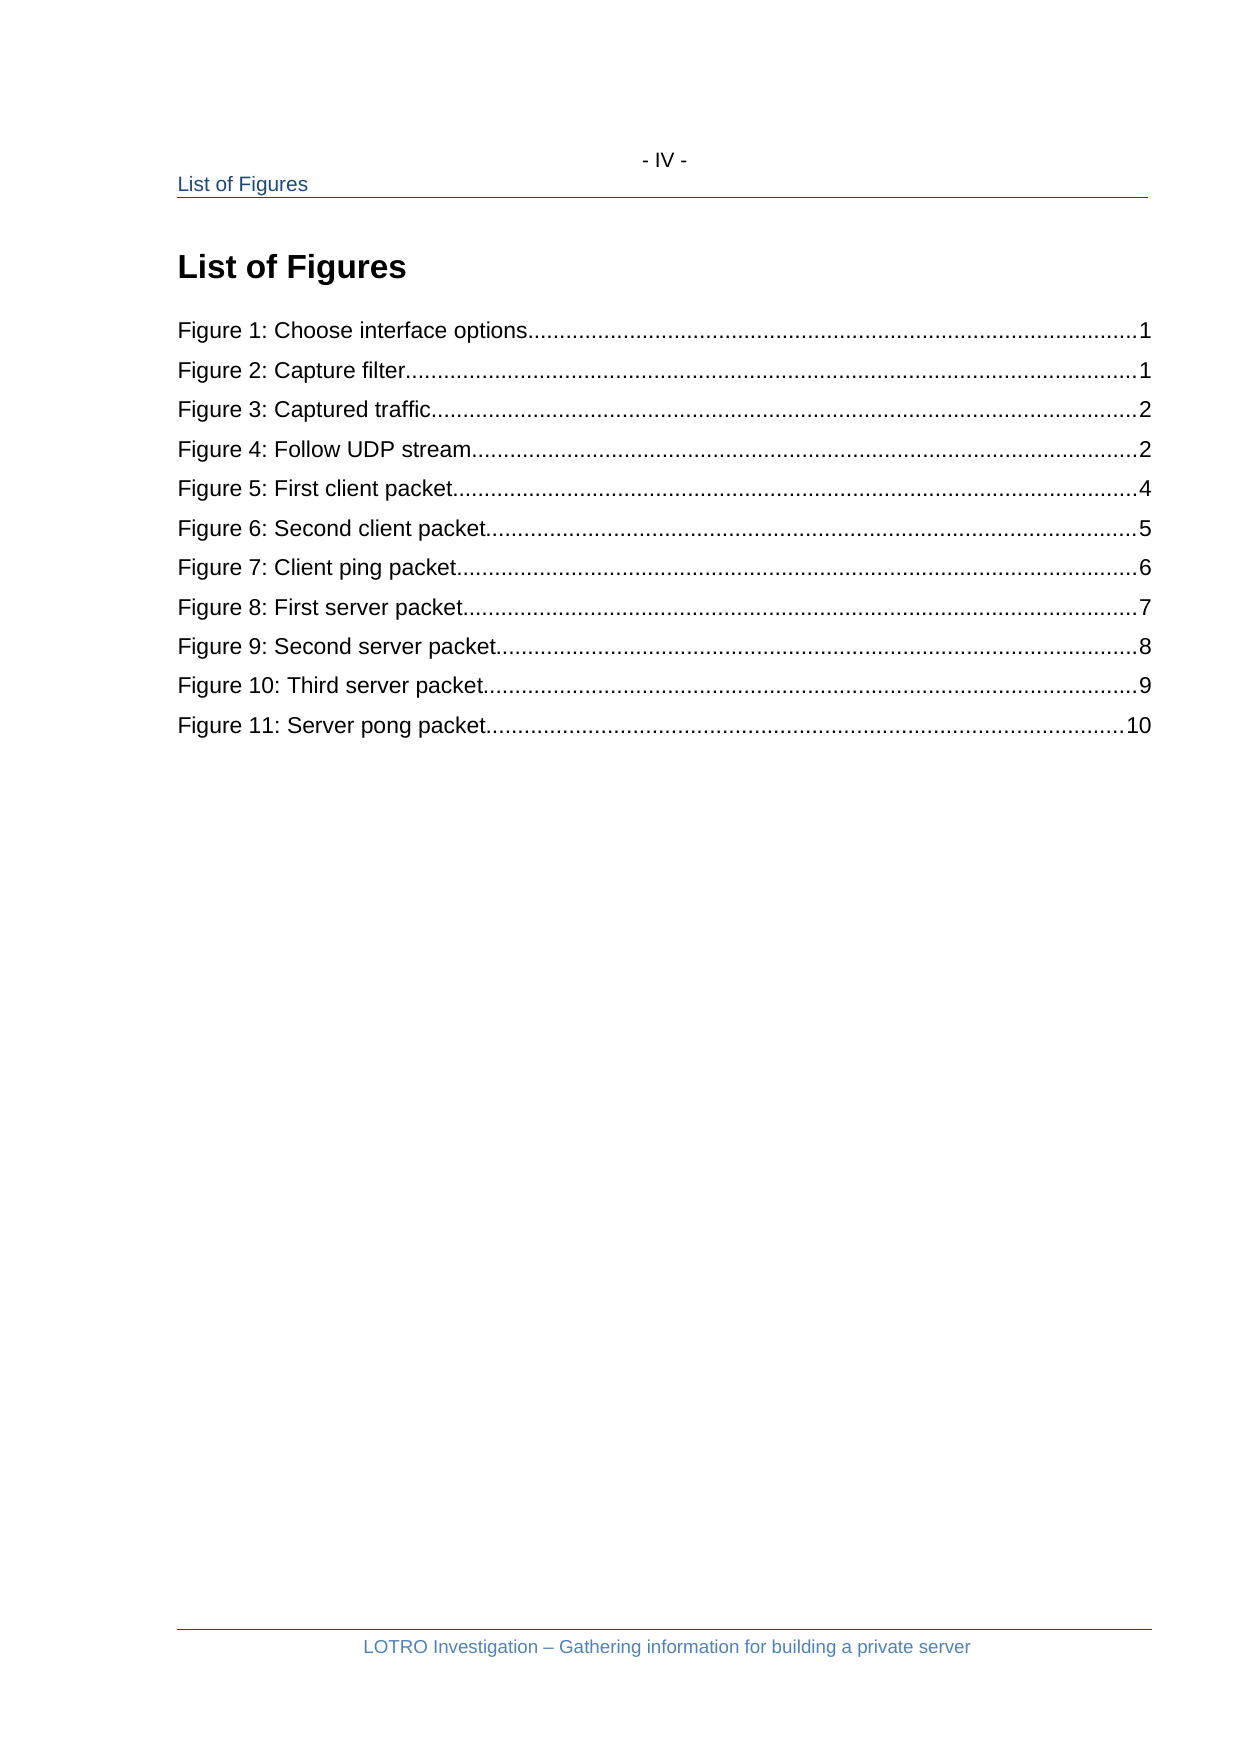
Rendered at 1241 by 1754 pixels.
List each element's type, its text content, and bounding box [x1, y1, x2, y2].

text Figure 4: Follow UDP stream 2 [177, 436, 1152, 462]
text Figure 9: Second server packet 8 [177, 633, 1152, 659]
text Figure 11: Server pong packet 10 [177, 712, 1152, 738]
text Figure 3: Captured traffic 2 [177, 396, 1152, 422]
text Figure 7: Client ping packet 6 [177, 554, 1152, 580]
text Figure 8: First server packet 7 [177, 593, 1152, 620]
text Figure 10: Third server packet 9 [177, 672, 1152, 699]
text Figure 5: First client packet 4 [177, 475, 1152, 501]
text Figure 2: Capture filter 1 [177, 357, 1152, 383]
text Figure 6: Second client packet 5 [177, 514, 1152, 541]
subtitle List of Figures [177, 247, 1152, 285]
text Figure 1: Choose interface options 1 [177, 317, 1152, 343]
